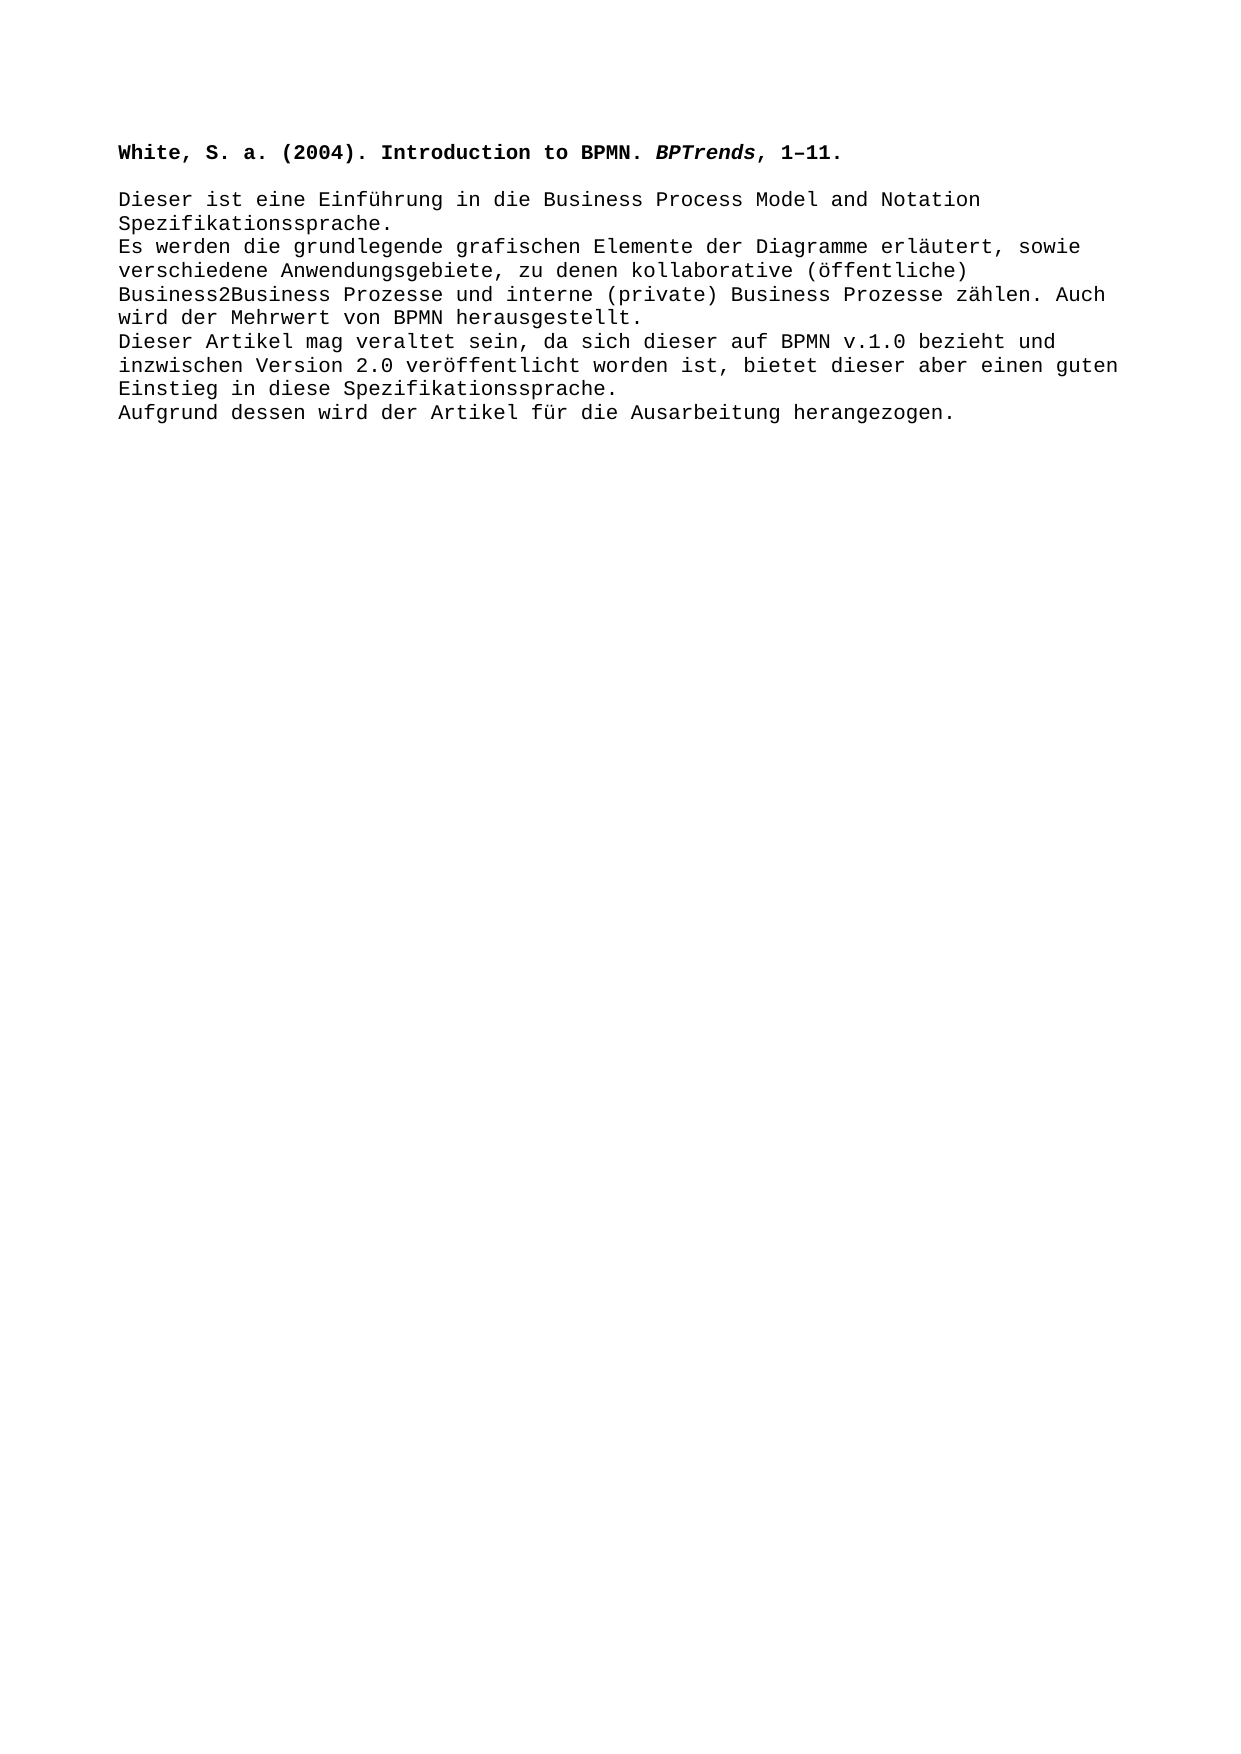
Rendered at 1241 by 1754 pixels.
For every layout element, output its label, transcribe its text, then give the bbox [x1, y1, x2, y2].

text Es werden die grundlegende grafischen Elemente der Diagramme erläutert, sowie verschiedene Anwendungsgebiete, zu denen kollaborative (öffentliche) Business2Business Prozesse und interne (private) Business Prozesse zählen. Auch wird der Mehrwert von BPMN herausgestellt. [118, 236, 1122, 331]
text Dieser Artikel mag veraltet sein, da sich dieser auf BPMN v.1.0 bezieht und inzwischen Version 2.0 veröffentlicht worden ist, bietet dieser aber einen guten Einstieg in diese Spezifikationssprache. [118, 331, 1122, 402]
text White, S. a. (2004). Introduction to BPMN. BPTrends, 1–11. [118, 142, 1122, 165]
text Aufgrund dessen wird der Artikel für die Ausarbeitung herangezogen. [118, 402, 1122, 426]
text Dieser ist eine Einführung in die Business Process Model and Notation Spezifikationssprache. [118, 189, 1122, 236]
